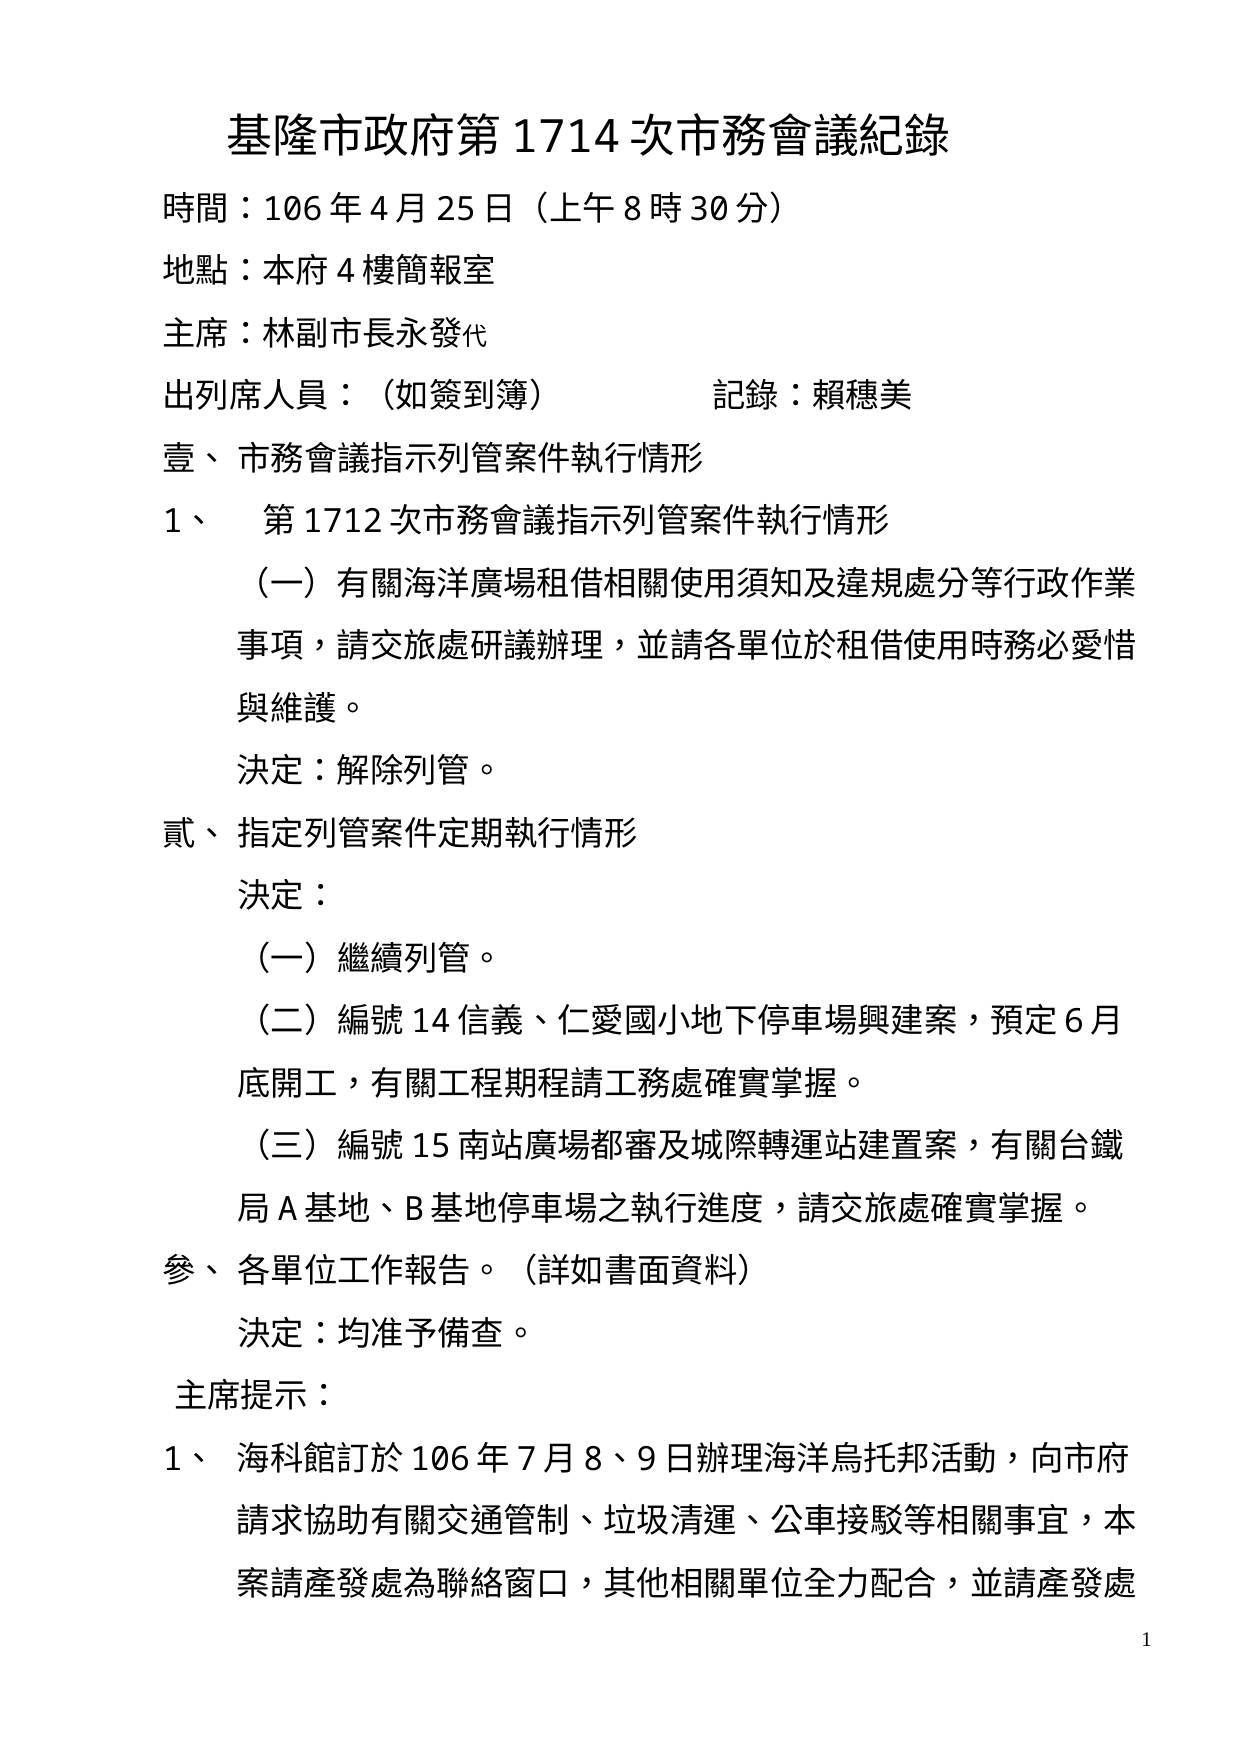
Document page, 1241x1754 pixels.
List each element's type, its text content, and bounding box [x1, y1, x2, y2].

text 主席提示： [74, 1351, 1152, 1414]
text 地點：本府4樓簡報室 [139, 226, 1152, 289]
list 第1712次市務會議指示列管案件執行情形 [162, 476, 1152, 539]
list 指定列管案件定期執行情形 [162, 789, 1152, 851]
text 決定： [237, 851, 1152, 914]
text 出列席人員：（如簽到簿） 記錄：賴穗美 [139, 351, 1152, 414]
text 主席：林副市長永發代 [139, 289, 1152, 351]
list 市務會議指示列管案件執行情形 [162, 414, 1152, 476]
text （二）編號14信義、仁愛國小地下停車場興建案，預定6月底開工，有關工程期程請工務處確實掌握。 [237, 976, 1152, 1101]
text （一）有關海洋廣場租借相關使用須知及違規處分等行政作業事項，請交旅處研議辦理，並請各單位於租借使用時務必愛惜與維護。 [236, 539, 1152, 726]
text （一）繼續列管。 [237, 914, 1152, 976]
list 海科館訂於106年7月8、9日辦理海洋烏托邦活動，向市府請求協助有關交通管制、垃圾清運、公車接駁等相關事宜，本案請產發處為聯絡窗口，其他相關單位全力配合，並請產發處 [162, 1414, 1152, 1601]
text 時間：106年4月25日（上午8時30分） [139, 164, 1152, 226]
text 基隆市政府第1714次市務會議紀錄 [89, 108, 1152, 164]
list 各單位工作報告。（詳如書面資料） [162, 1226, 1152, 1289]
text 決定：均准予備查。 [237, 1289, 1152, 1351]
text 決定：解除列管。 [236, 726, 1152, 789]
text （三）編號15南站廣場都審及城際轉運站建置案，有關台鐵局A基地、B基地停車場之執行進度，請交旅處確實掌握。 [237, 1101, 1152, 1226]
